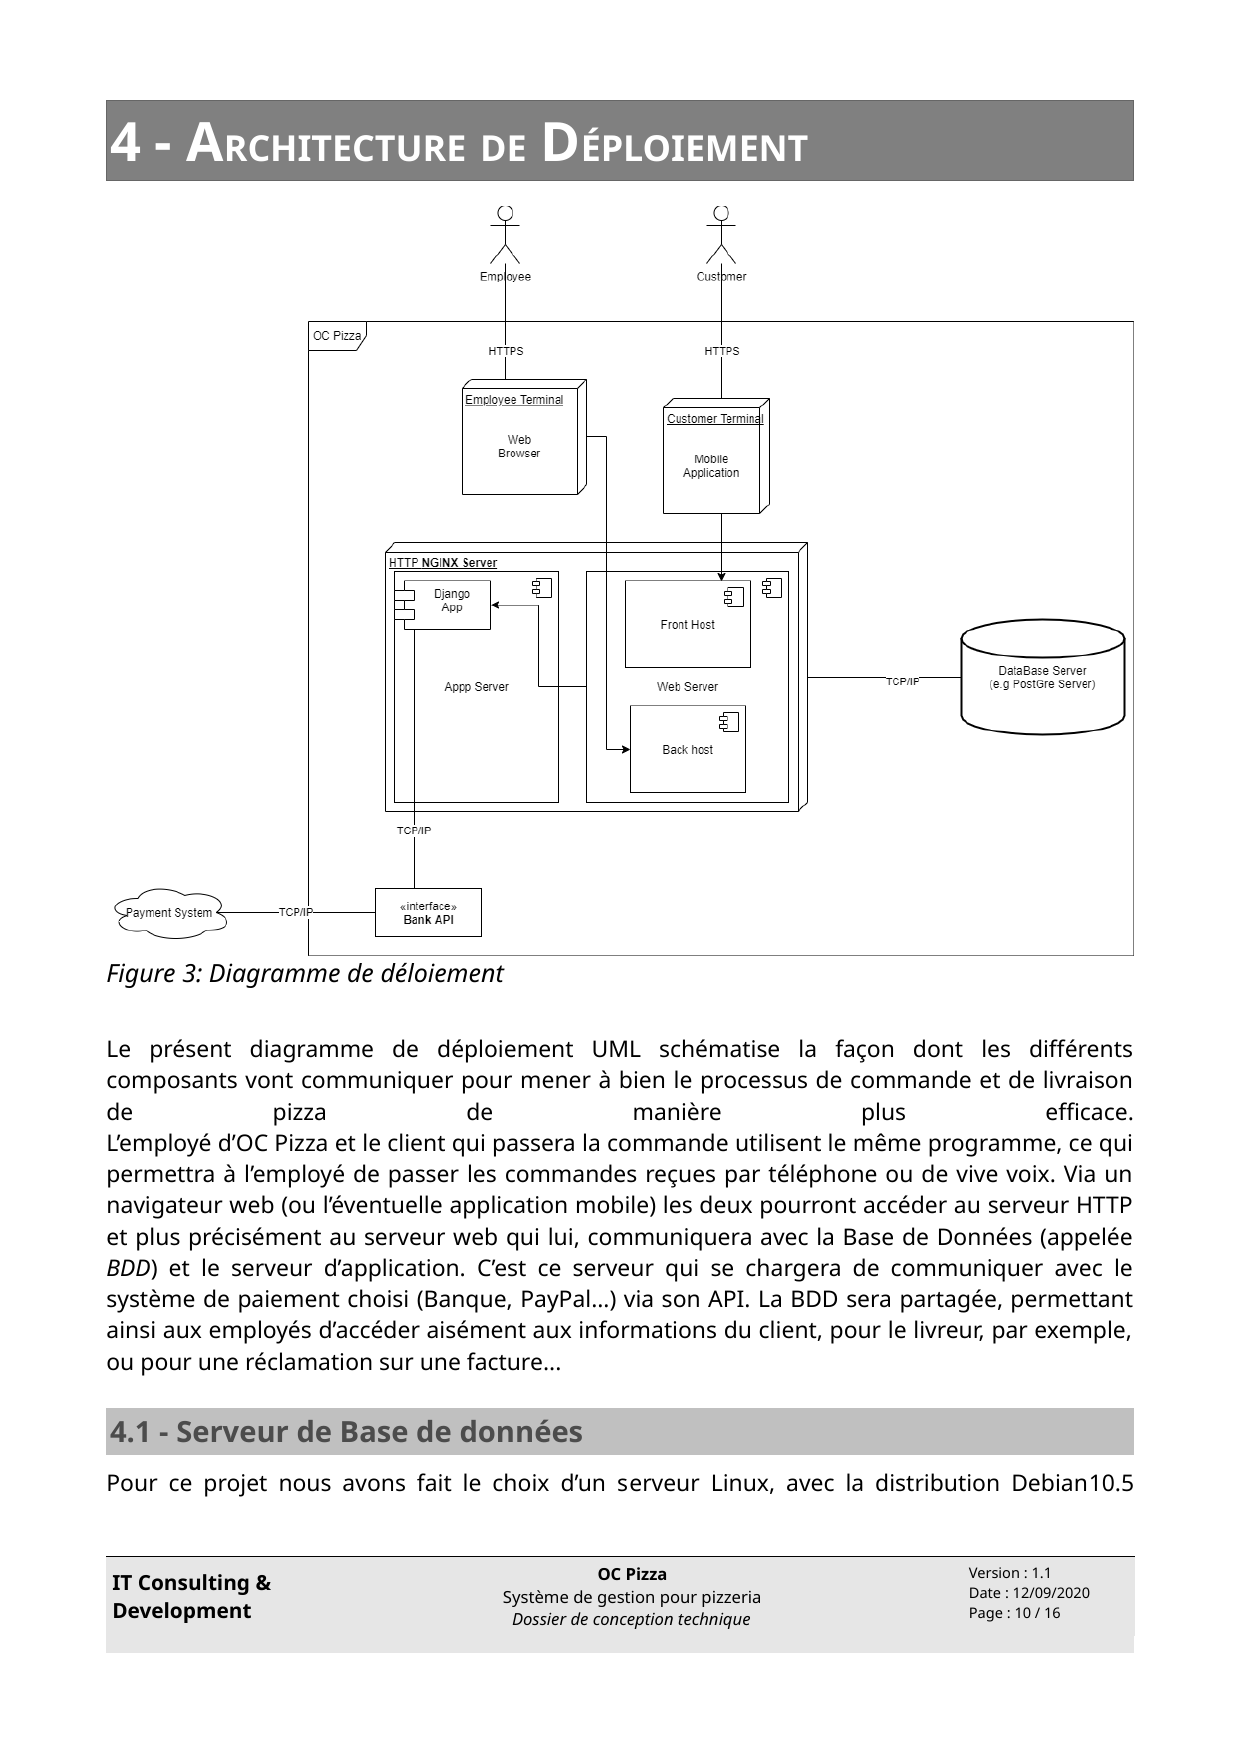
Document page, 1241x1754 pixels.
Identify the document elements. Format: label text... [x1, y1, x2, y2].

subtitle Serveur de Base de données [107, 1409, 1133, 1454]
subtitle Architecture de Déploiement [107, 101, 1133, 180]
text Le présent diagramme de déploiement UML schématise la façon dont les différents composants vont communiquer pour mener à bien le processus de commande et de livraison de pizza de manière plus efficace. L’employé d’OC Pizza et le client qui passera la commande utilisent le même programme, ce qui permettra à l’employé de passer les commandes reçues par téléphone ou de vive voix. Via un navigateur web (ou l’éventuelle application mobile) les deux pourront accéder au serveur HTTP et plus précisément au serveur web qui lui, communiquera avec la Base de Données (appelée BDD) et le serveur d’application. C’est ce serveur qui se chargera de communiquer avec le système de paiement choisi (Banque, PayPal…) via son API. La BDD sera partagée, permettant ainsi aux employés d’accéder aisément aux informations du client, pour le livreur, par exemple, ou pour une réclamation sur une facture... [106, 1033, 1134, 1377]
text Pour ce projet nous avons fait le choix d’un serveur Linux, avec la distribution Debian10.5 [106, 1467, 1134, 1498]
picture [106, 206, 1134, 956]
text Figure 3: Diagramme de déloiement [106, 956, 1134, 989]
